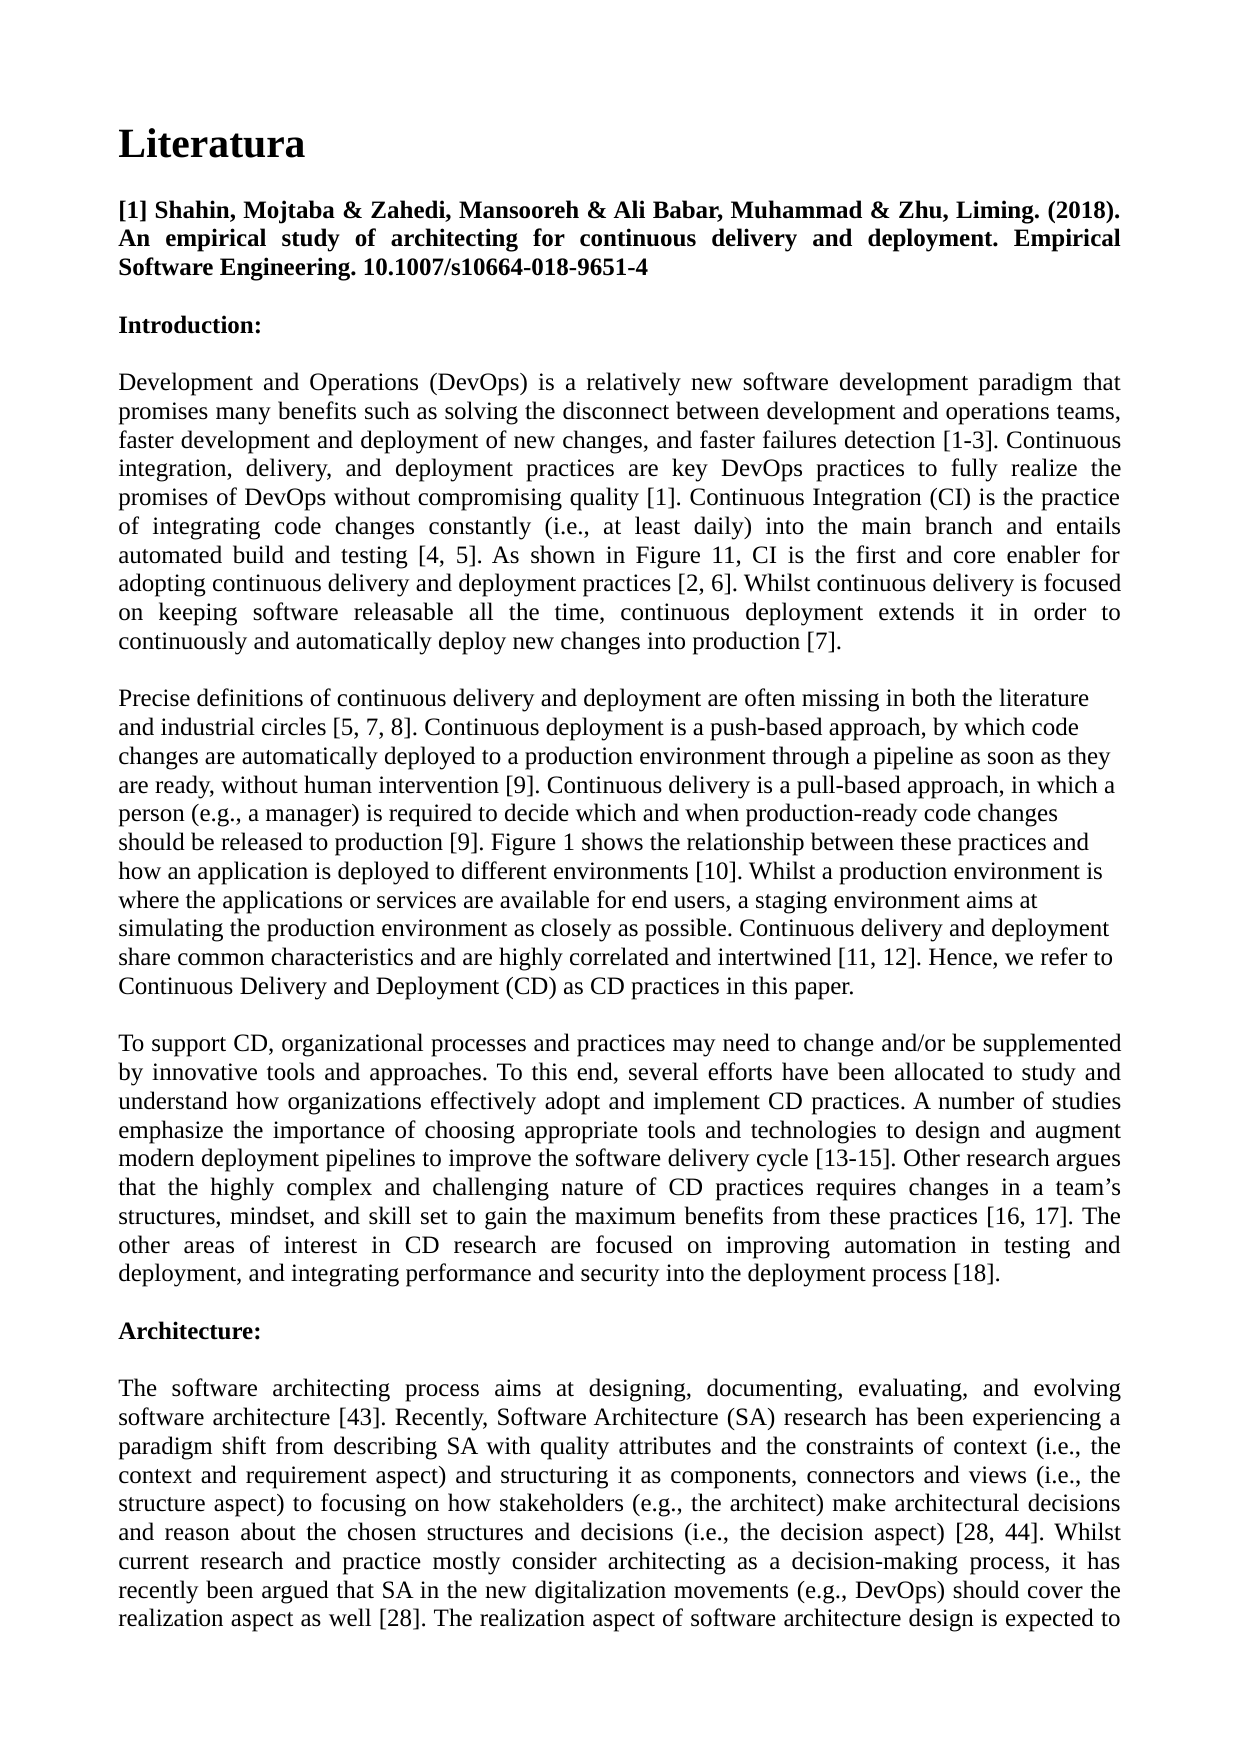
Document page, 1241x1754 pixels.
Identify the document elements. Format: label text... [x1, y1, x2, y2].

text [1] Shahin, Mojtaba & Zahedi, Mansooreh & Ali Babar, Muhammad & Zhu, Liming. (2018). An empirical study of architecting for continuous delivery and deployment. Empirical Software Engineering. 10.1007/s10664-018-9651-4 [118, 195, 1122, 281]
text To support CD, organizational processes and practices may need to change and/or be supplemented by innovative tools and approaches. To this end, several efforts have been allocated to study and understand how organizations effectively adopt and implement CD practices. A number of studies emphasize the importance of choosing appropriate tools and technologies to design and augment modern deployment pipelines to improve the software delivery cycle [13-15]. Other research argues that the highly complex and challenging nature of CD practices requires changes in a team’s structures, mindset, and skill set to gain the maximum benefits from these practices [16, 17]. The other areas of interest in CD research are focused on improving automation in testing and deployment, and integrating performance and security into the deployment process [18]. [118, 1028, 1122, 1287]
text Introduction: [118, 310, 1122, 338]
text Literatura [118, 118, 1122, 166]
text Architecture: [118, 1316, 1122, 1345]
text The software architecting process aims at designing, documenting, evaluating, and evolving software architecture [43]. Recently, Software Architecture (SA) research has been experiencing a paradigm shift from describing SA with quality attributes and the constraints of context (i.e., the context and requirement aspect) and structuring it as components, connectors and views (i.e., the structure aspect) to focusing on how stakeholders (e.g., the architect) make architectural decisions and reason about the chosen structures and decisions (i.e., the decision aspect) [28, 44]. Whilst current research and practice mostly consider architecting as a decision-making process, it has recently been argued that SA in the new digitalization movements (e.g., DevOps) should cover the realization aspect as well [28]. The realization aspect of software architecture design is expected to [118, 1373, 1122, 1632]
text Precise definitions of continuous delivery and deployment are often missing in both the literature and industrial circles [5, 7, 8]. Continuous deployment is a push-based approach, by which code changes are automatically deployed to a production environment through a pipeline as soon as they are ready, without human intervention [9]. Continuous delivery is a pull-based approach, in which a person (e.g., a manager) is required to decide which and when production-ready code changes should be released to production [9]. Figure 1 shows the relationship between these practices and how an application is deployed to different environments [10]. Whilst a production environment is where the applications or services are available for end users, a staging environment aims at simulating the production environment as closely as possible. Continuous delivery and deployment share common characteristics and are highly correlated and intertwined [11, 12]. Hence, we refer to Continuous Delivery and Deployment (CD) as CD practices in this paper. [118, 683, 1122, 1000]
text Development and Operations (DevOps) is a relatively new software development paradigm that promises many benefits such as solving the disconnect between development and operations teams, faster development and deployment of new changes, and faster failures detection [1-3]. Continuous integration, delivery, and deployment practices are key DevOps practices to fully realize the promises of DevOps without compromising quality [1]. Continuous Integration (CI) is the practice of integrating code changes constantly (i.e., at least daily) into the main branch and entails automated build and testing [4, 5]. As shown in Figure 11, CI is the first and core enabler for adopting continuous delivery and deployment practices [2, 6]. Whilst continuous delivery is focused on keeping software releasable all the time, continuous deployment extends it in order to continuously and automatically deploy new changes into production [7]. [118, 367, 1122, 655]
